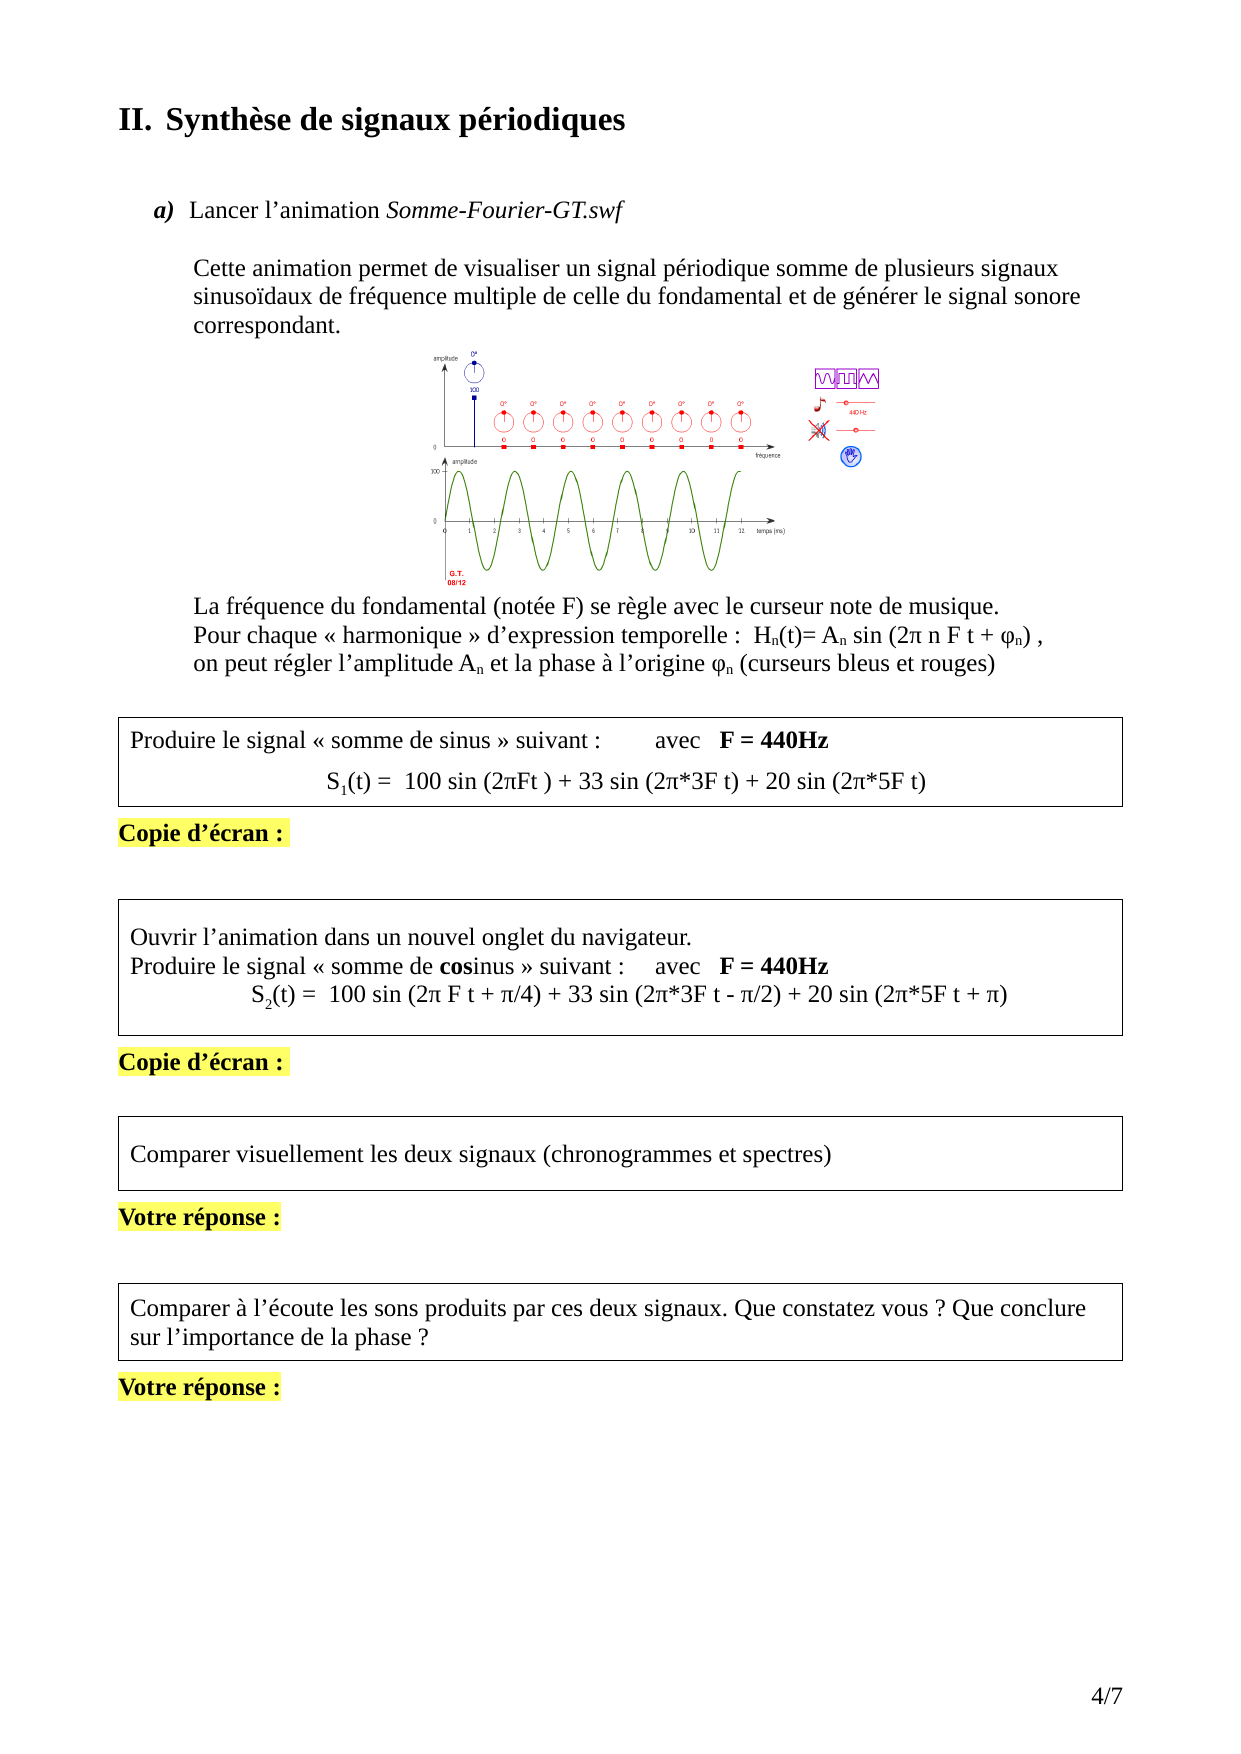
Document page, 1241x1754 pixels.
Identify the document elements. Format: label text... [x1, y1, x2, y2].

text Copie d’écran : [118, 1047, 1123, 1076]
text Pour chaque « harmonique » d’expression temporelle : Hn(t)= An sin (2π n F t + φn) , on peut régler l’amplitude An et la phase à l’origine φn (curseurs bleus et rouges) [193, 620, 1123, 677]
text Copie d’écran : [118, 818, 1123, 847]
list Lancer l’animation Somme-Fourier-GT.swf [153, 195, 1123, 224]
text Votre réponse : [118, 1372, 1123, 1401]
text Votre réponse : [118, 1202, 1123, 1231]
list Synthèse de signaux périodiques [118, 99, 1123, 138]
picture [429, 338, 887, 591]
text La fréquence du fondamental (notée F) se règle avec le curseur note de musique. [193, 591, 1123, 620]
text Cette animation permet de visualiser un signal périodique somme de plusieurs signaux sinusoïdaux de fréquence multiple de celle du fondamental et de générer le signal sonore correspondant. [193, 253, 1123, 339]
